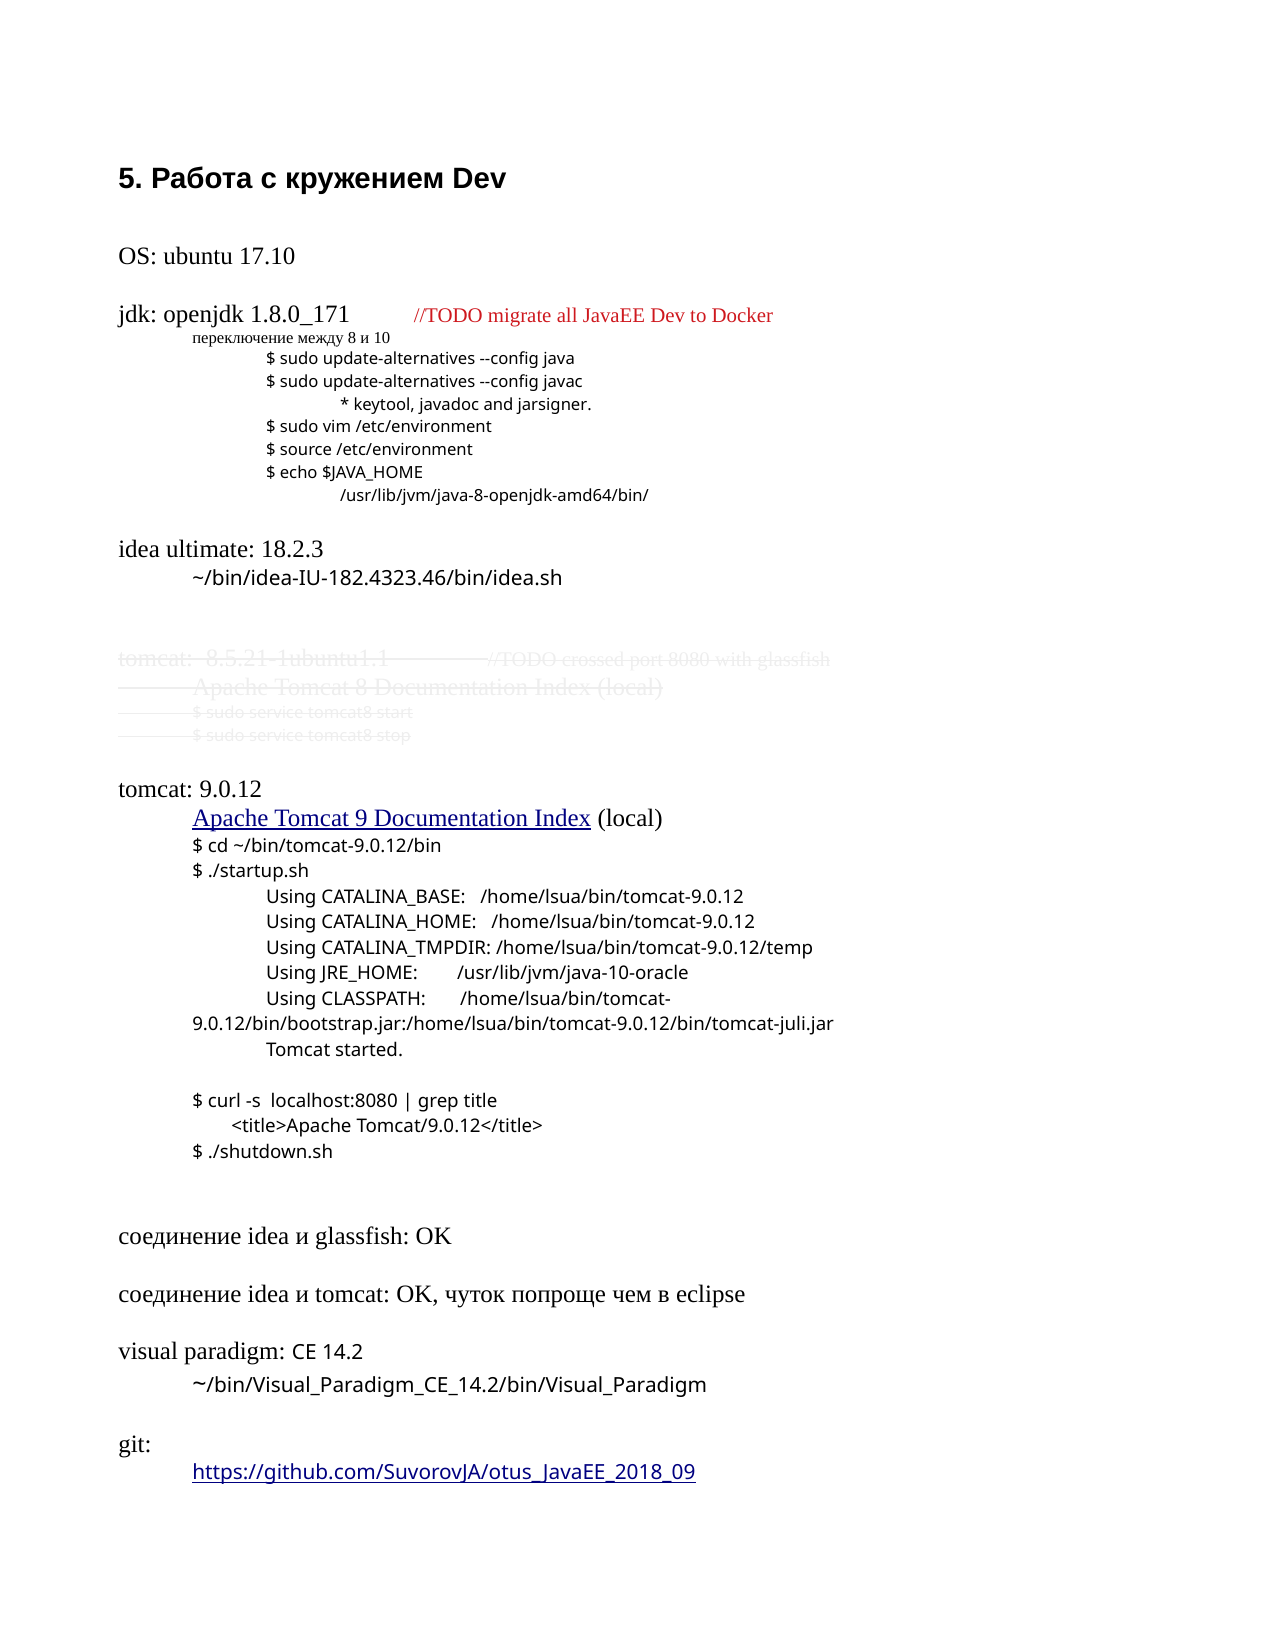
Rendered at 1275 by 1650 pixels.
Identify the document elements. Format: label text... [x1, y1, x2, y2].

text Using CATALINA_TMPDIR: /home/lsua/bin/tomcat-9.0.12/temp [118, 934, 1157, 960]
text ~/bin/Visual_Paradigm_CE_14.2/bin/Visual_Paradigm [118, 1366, 1157, 1400]
subtitle 5. Работа с кружением Dev [118, 161, 1157, 229]
text git: [118, 1429, 1157, 1457]
text $ sudo update-alternatives --config java [118, 347, 1157, 369]
text tomcat: 9.0.12 [118, 774, 1157, 803]
text tomcat: 8.5.21-1ubuntu1.1 //TODO crossed port 8080 with glassfish [118, 643, 1157, 672]
text Tomcat started. [118, 1036, 1157, 1062]
text $ sudo service tomcat8 start [118, 700, 1157, 723]
text соединение idea и glassfish: OK [118, 1221, 1157, 1250]
text visual paradigm: CE 14.2 [118, 1336, 1157, 1366]
text Using CATALINA_HOME: /home/lsua/bin/tomcat-9.0.12 [118, 909, 1157, 934]
text idea ultimate: 18.2.3 [118, 534, 1157, 563]
text переключение между 8 и 10 [118, 328, 1157, 347]
text <title>Apache Tomcat/9.0.12</title> [118, 1113, 1157, 1138]
text соединение idea и tomcat: OK, чуток попроще чем в eclipse [118, 1279, 1157, 1308]
text Apache Tomcat 9 Documentation Index (local) [118, 803, 1157, 832]
text $ sudo service tomcat8 stop [118, 723, 1157, 746]
text Using CLASSPATH: /home/lsua/bin/tomcat- 9.0.12/bin/bootstrap.jar:/home/lsua/bin/tomcat-9.0.12/bin/tomcat-juli.jar [118, 985, 1157, 1036]
text $ echo $JAVA_HOME [118, 460, 1157, 483]
text $ ./startup.sh [118, 858, 1157, 883]
text * keytool, javadoc and jarsigner. [118, 392, 1157, 415]
text /usr/lib/jvm/java-8-openjdk-amd64/bin/ [118, 483, 1157, 506]
text $ curl -s localhost:8080 | grep title [118, 1062, 1157, 1113]
text Using CATALINA_BASE: /home/lsua/bin/tomcat-9.0.12 [118, 883, 1157, 909]
text Using JRE_HOME: /usr/lib/jvm/java-10-oracle [118, 960, 1157, 985]
text https://github.com/SuvorovJA/otus_JavaEE_2018_09 [118, 1457, 1157, 1486]
text Apache Tomcat 8 Documentation Index (local) [118, 672, 1157, 700]
text $ sudo vim /etc/environment [118, 415, 1157, 438]
text ~/bin/idea-IU-182.4323.46/bin/idea.sh [118, 563, 1157, 591]
text jdk: openjdk 1.8.0_171 //TODO migrate all JavaEE Dev to Docker [118, 299, 1157, 328]
text $ ./shutdown.sh [118, 1138, 1157, 1164]
text $ cd ~/bin/tomcat-9.0.12/bin [118, 832, 1157, 858]
text OS: ubuntu 17.10 [118, 241, 1157, 270]
text $ source /etc/environment [118, 438, 1157, 460]
text $ sudo update-alternatives --config javac [118, 369, 1157, 392]
